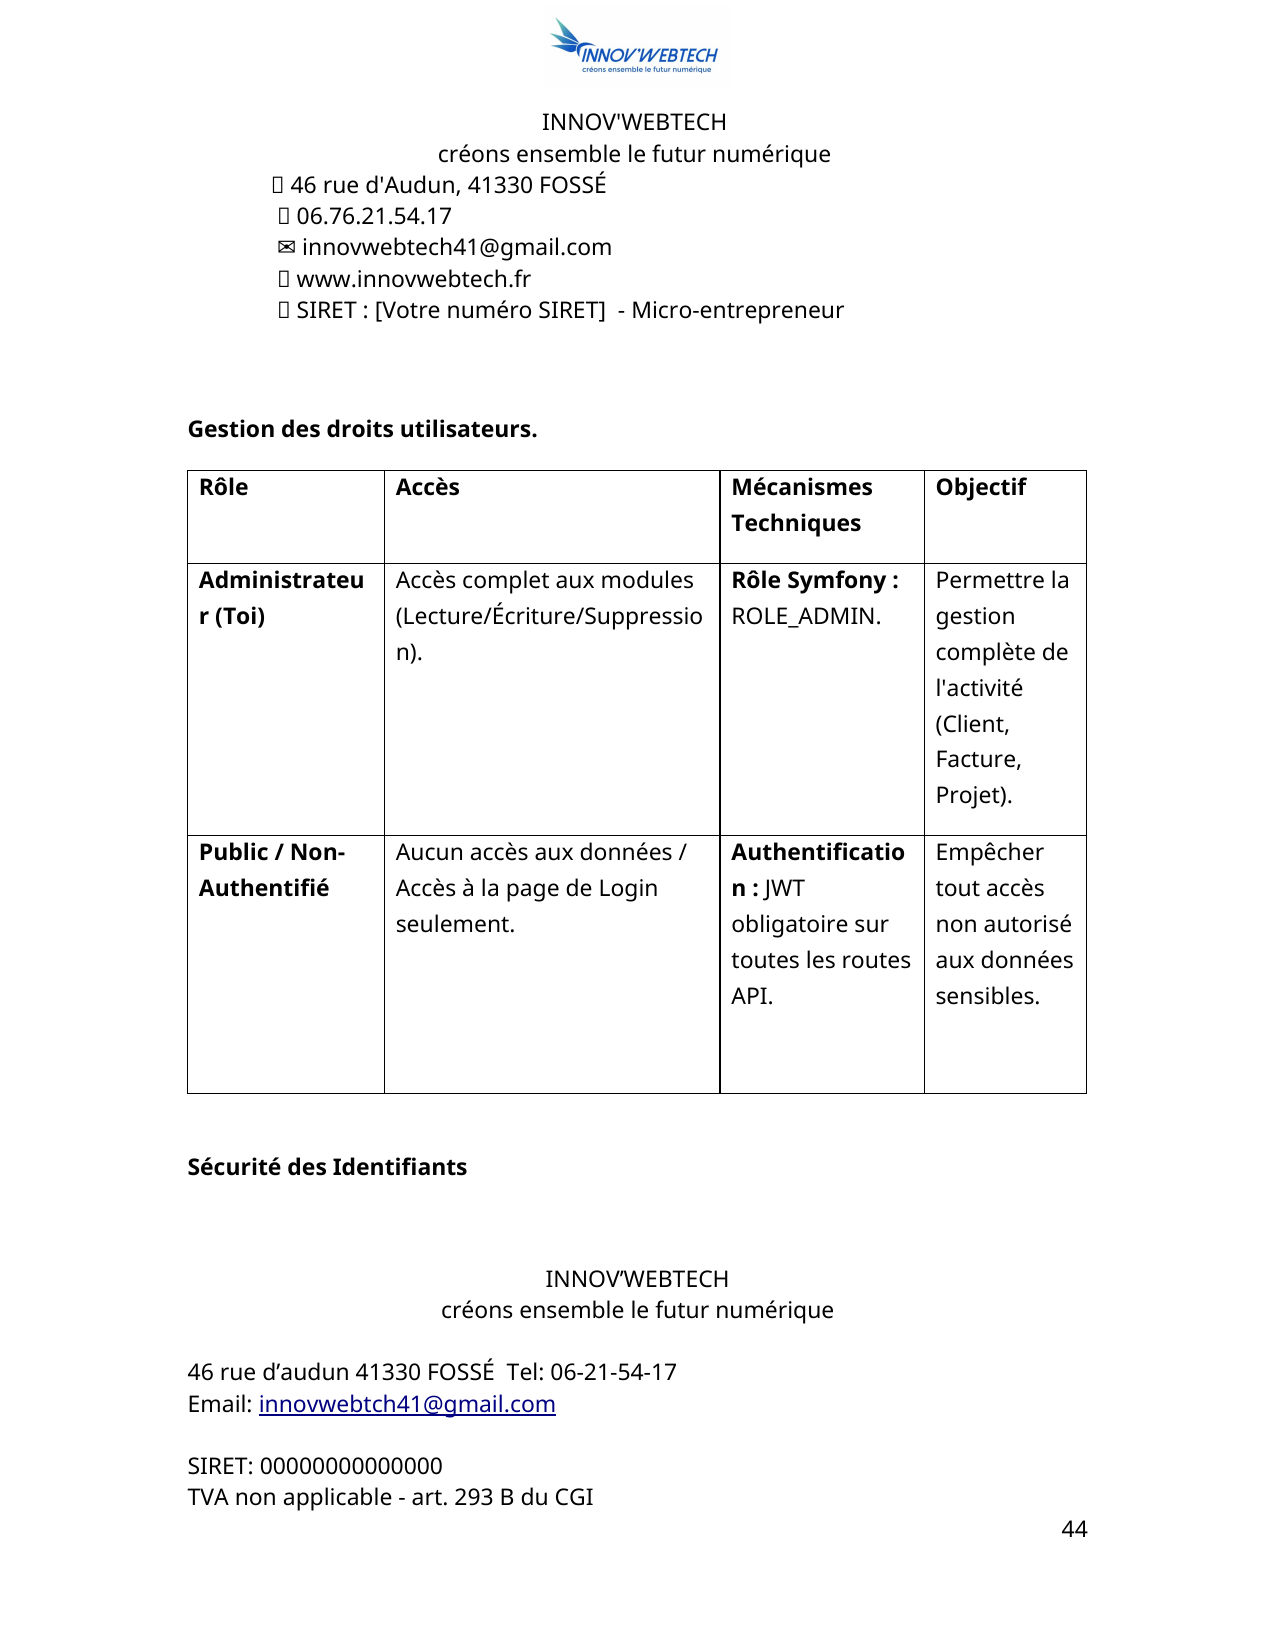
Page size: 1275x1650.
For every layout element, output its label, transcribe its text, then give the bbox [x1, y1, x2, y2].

table_cell Empêcher tout accès non autorisé aux données sensibles. [925, 836, 1086, 1093]
table_header Objectif [925, 471, 1086, 563]
table_cell Authentification : JWT obligatoire sur toutes les routes API. [721, 836, 924, 1093]
table_cell Rôle Symfony : ROLE_ADMIN. [721, 564, 924, 835]
table_cell Permettre la gestion complète de l'activité (Client, Facture, Projet). [925, 564, 1086, 835]
table_cell Administrateur (Toi) [188, 564, 384, 835]
table_cell Aucun accès aux données / Accès à la page de Login seulement. [385, 836, 719, 1093]
table_header Accès [385, 471, 719, 563]
table_header Mécanismes Techniques [721, 471, 924, 563]
text Gestion des droits utilisateurs. [187, 413, 1087, 444]
text Sécurité des Identifiants [187, 1151, 1087, 1182]
table_header Rôle [188, 471, 384, 563]
table_cell Public / Non-Authentifié [188, 836, 384, 1093]
table_cell Accès complet aux modules (Lecture/Écriture/Suppression). [385, 564, 719, 835]
